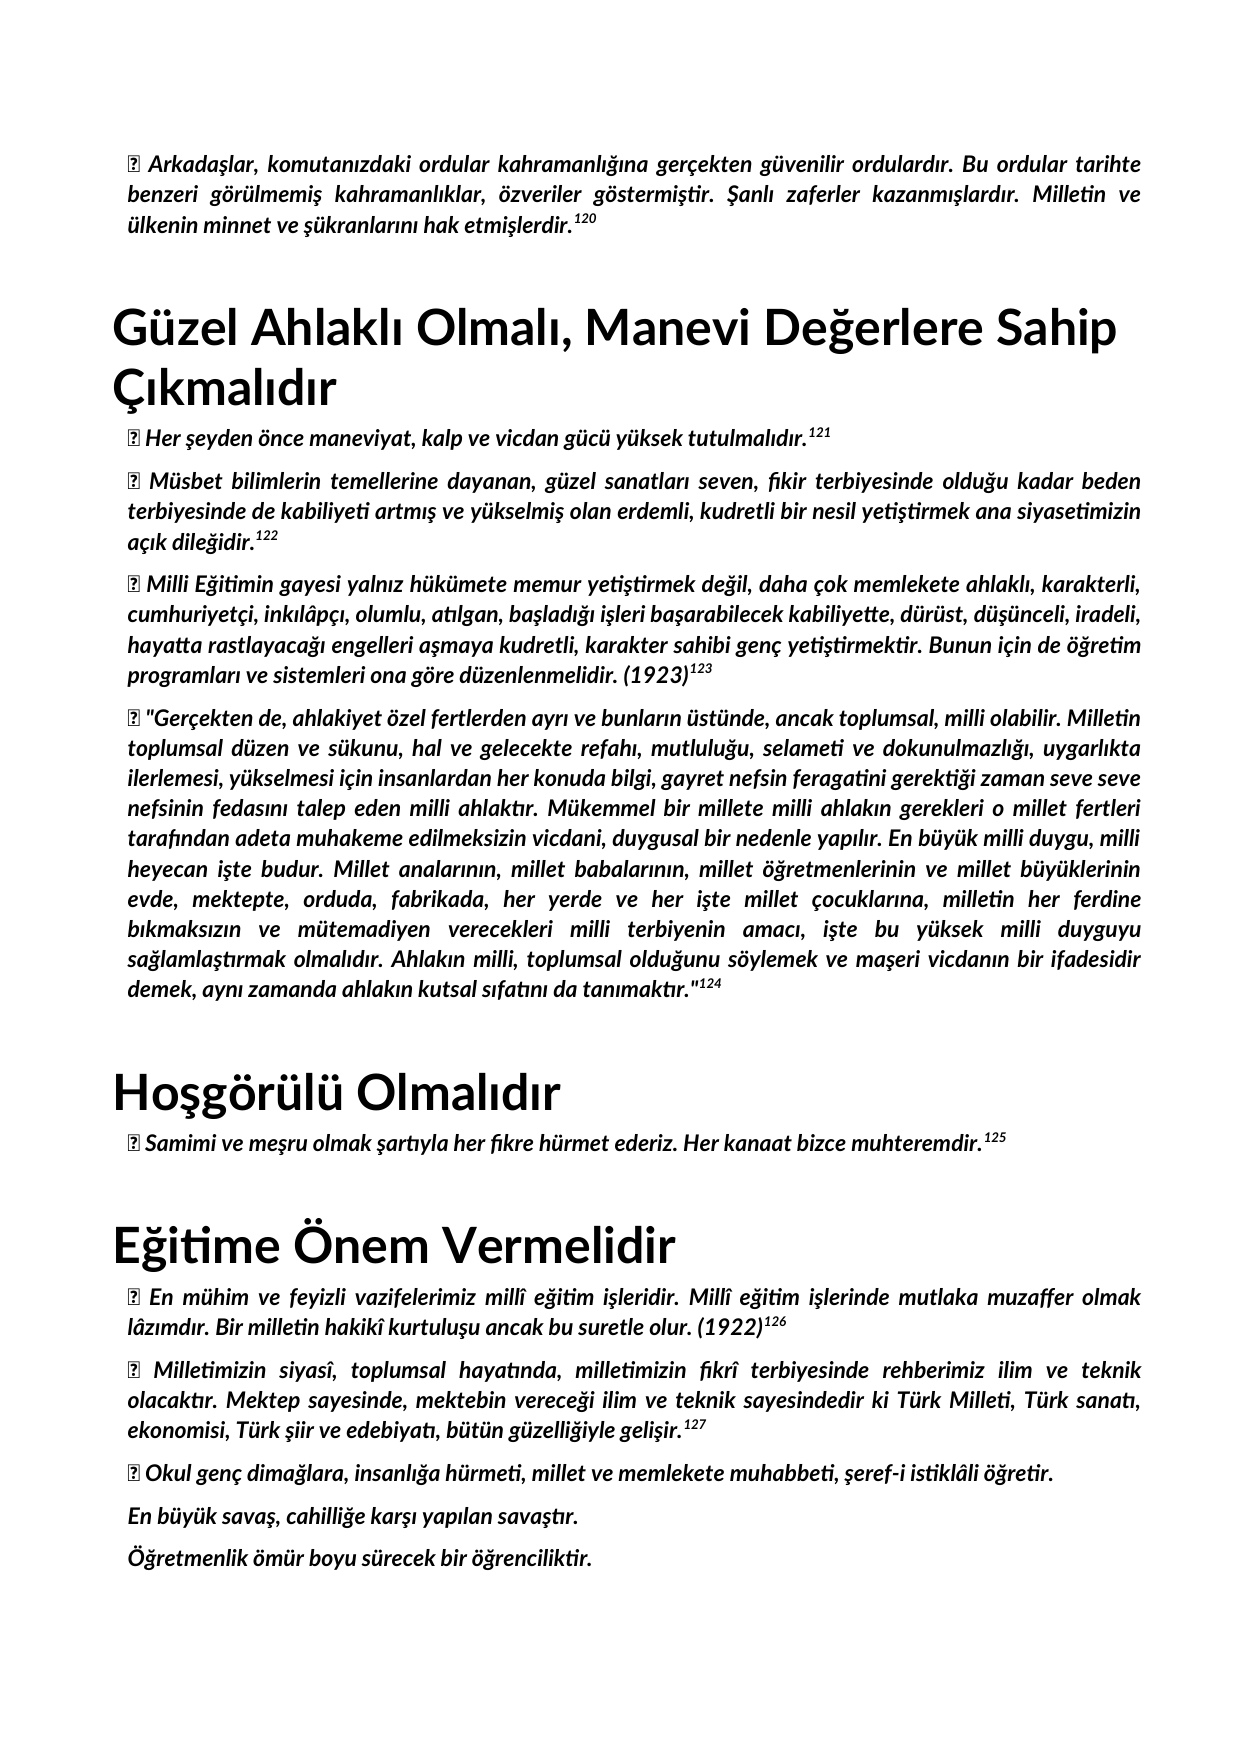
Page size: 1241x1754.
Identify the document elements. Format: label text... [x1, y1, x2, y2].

text  Arkadaşlar, komutanızdaki ordular kahramanlığına gerçekten güvenilir ordulardır. Bu ordular tarihte benzeri görülmemiş kahramanlıklar, özveriler göstermiştir. Şanlı zaferler kazanmışlardır. Milletin ve ülkenin minnet ve şükranlarını hak etmişlerdir.120 [127, 150, 1143, 238]
text  Milletimizin siyasî, toplumsal hayatında, milletimizin fikrî terbiyesinde rehberimiz ilim ve teknik olacaktır. Mektep sayesinde, mektebin vereceği ilim ve teknik sayesindedir ki Türk Milleti, Türk sanatı, ekonomisi, Türk şiir ve edebiyatı, bütün güzelliğiyle gelişir.127 [127, 1356, 1143, 1443]
text  Okul genç dimağlara, insanlığa hürmeti, millet ve memlekete muhabbeti, şeref-i istiklâli öğretir. [127, 1459, 1143, 1486]
text  Her şeyden önce maneviyat, kalp ve vicdan gücü yüksek tutulmalıdır.121 [127, 424, 1143, 452]
text En büyük savaş, cahilliğe karşı yapılan savaştır. [127, 1501, 1143, 1529]
text  Müsbet bilimlerin temellerine dayanan, güzel sanatları seven, fikir terbiyesinde olduğu kadar beden terbiyesinde de kabiliyeti artmış ve yükselmiş olan erdemli, kudretli bir nesil yetiştirmek ana siyasetimizin açık dileğidir.122 [127, 467, 1143, 555]
text  "Gerçekten de, ahlakiyet özel fertlerden ayrı ve bunların üstünde, ancak toplumsal, milli olabilir. Milletin toplumsal düzen ve sükunu, hal ve gelecekte refahı, mutluluğu, selameti ve dokunulmazlığı, uygarlıkta ilerlemesi, yükselmesi için insanlardan her konuda bilgi, gayret nefsin feragatini gerektiği zaman seve seve nefsinin fedasını talep eden milli ahlaktır. Mükemmel bir millete milli ahlakın gerekleri o millet fertleri tarafından adeta muhakeme edilmeksizin vicdani, duygusal bir nedenle yapılır. En büyük milli duygu, milli heyecan işte budur. Millet analarının, millet babalarının, millet öğretmenlerinin ve millet büyüklerinin evde, mektepte, orduda, fabrikada, her yerde ve her işte millet çocuklarına, milletin her ferdine bıkmaksızın ve mütemadiyen verecekleri milli terbiyenin amacı, işte bu yüksek milli duyguyu sağlamlaştırmak olmalıdır. Ahlakın milli, toplumsal olduğunu söylemek ve maşeri vicdanın bir ifadesidir demek, aynı zamanda ahlakın kutsal sıfatını da tanımaktır."124 [127, 703, 1143, 1003]
subtitle Hoşgörülü Olmalıdır [112, 1061, 1165, 1121]
subtitle Güzel Ahlaklı Olmalı, Manevi Değerlere Sahip Çıkmalıdır [112, 296, 1165, 416]
subtitle Eğitime Önem Vermelidir [112, 1214, 1165, 1274]
text  En mühim ve feyizli vazifelerimiz millî eğitim işleridir. Millî eğitim işlerinde mutlaka muzaffer olmak lâzımdır. Bir milletin hakikî kurtuluşu ancak bu suretle olur. (1922)126 [127, 1283, 1143, 1340]
text Öğretmenlik ömür boyu sürecek bir öğrenciliktir. [127, 1544, 1143, 1572]
text  Milli Eğitimin gayesi yalnız hükümete memur yetiştirmek değil, daha çok memlekete ahlaklı, karakterli, cumhuriyetçi, inkılâpçı, olumlu, atılgan, başladığı işleri başarabilecek kabiliyette, dürüst, düşünceli, iradeli, hayatta rastlayacağı engelleri aşmaya kudretli, karakter sahibi genç yetiştirmektir. Bunun için de öğretim programları ve sistemleri ona göre düzenlenmelidir. (1923)123 [127, 570, 1143, 688]
text  Samimi ve meşru olmak şartıyla her fikre hürmet ederiz. Her kanaat bizce muhteremdir.125 [127, 1129, 1143, 1156]
